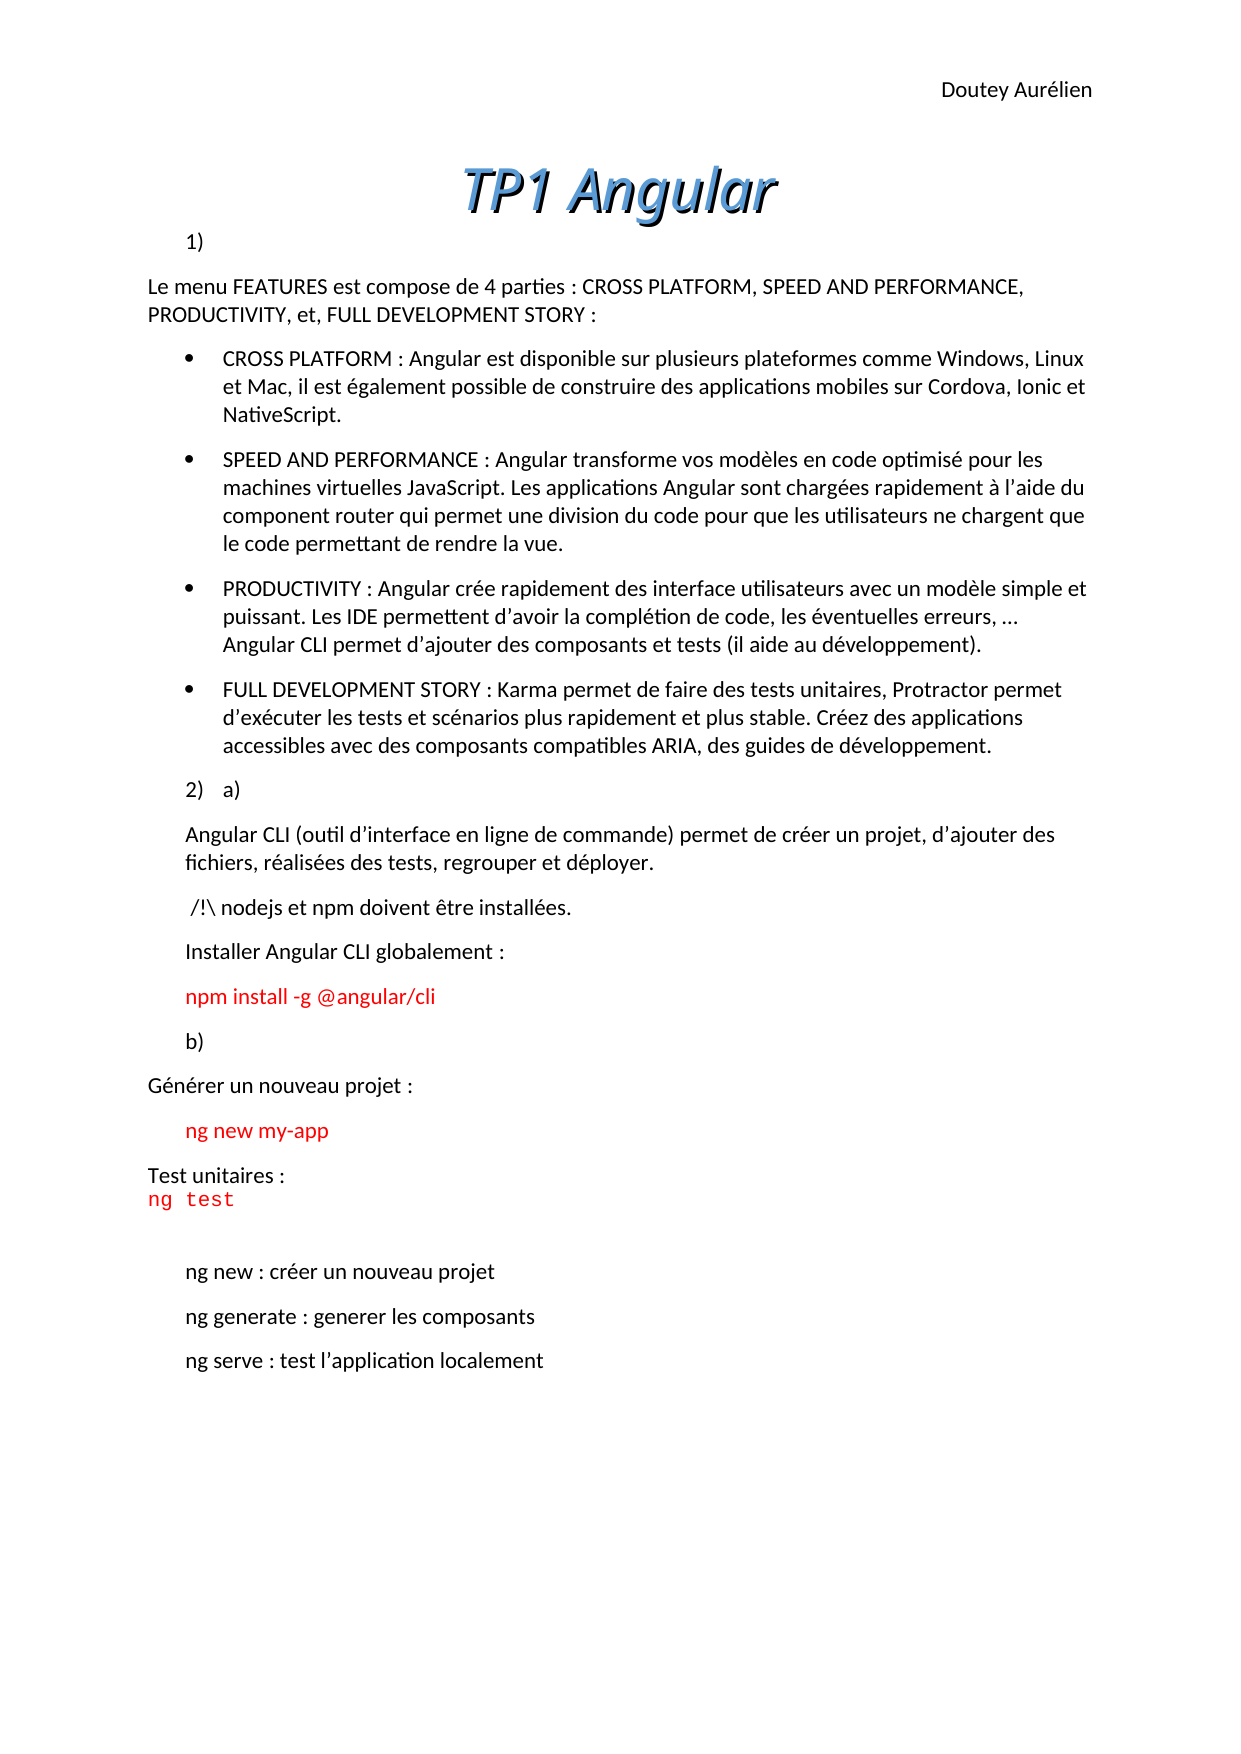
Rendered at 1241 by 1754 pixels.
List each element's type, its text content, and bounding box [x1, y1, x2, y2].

text Installer Angular CLI globalement : [185, 937, 1093, 966]
text /!\ nodejs et npm doivent être installées. [185, 893, 1093, 921]
text TP1 Angular [148, 148, 1093, 227]
text Angular CLI (outil d’interface en ligne de commande) permet de créer un projet, d’ajouter des fichiers, réalisées des tests, regrouper et déployer. [185, 820, 1093, 876]
list a) [185, 775, 1093, 803]
list SPEED AND PERFORMANCE : Angular transforme vos modèles en code optimisé pour les machines virtuelles JavaScript. Les applications Angular sont chargées rapidement à l’aide du component router qui permet une division du code pour que les utilisateurs ne chargent que le code permettant de rendre la vue. [185, 445, 1093, 557]
text Générer un nouveau projet : [148, 1072, 1093, 1099]
list FULL DEVELOPMENT STORY : Karma permet de faire des tests unitaires, Protractor permet d’exécuter les tests et scénarios plus rapidement et plus stable. Créez des applications accessibles avec des composants compatibles ARIA, des guides de développement. [185, 675, 1093, 759]
text b) [185, 1027, 1093, 1055]
text ng new : créer un nouveau projet [185, 1257, 1093, 1285]
list CROSS PLATFORM : Angular est disponible sur plusieurs plateformes comme Windows, Linux et Mac, il est également possible de construire des applications mobiles sur Cordova, Ionic et NativeScript. [185, 344, 1093, 428]
text ng new my-app [185, 1116, 1093, 1144]
text Test unitaires : [148, 1161, 1093, 1189]
text ng serve : test l’application localement [185, 1347, 1093, 1375]
list PRODUCTIVITY : Angular crée rapidement des interface utilisateurs avec un modèle simple et puissant. Les IDE permettent d’avoir la complétion de code, les éventuelles erreurs, … Angular CLI permet d’ajouter des composants et tests (il aide au développement). [185, 574, 1093, 658]
text ng test [148, 1189, 1093, 1213]
text npm install -g @angular/cli [185, 982, 1093, 1010]
text Le menu FEATURES est compose de 4 parties : CROSS PLATFORM, SPEED AND PERFORMANCE, PRODUCTIVITY, et, FULL DEVELOPMENT STORY : [148, 272, 1093, 328]
text ng generate : generer les composants [185, 1302, 1093, 1330]
